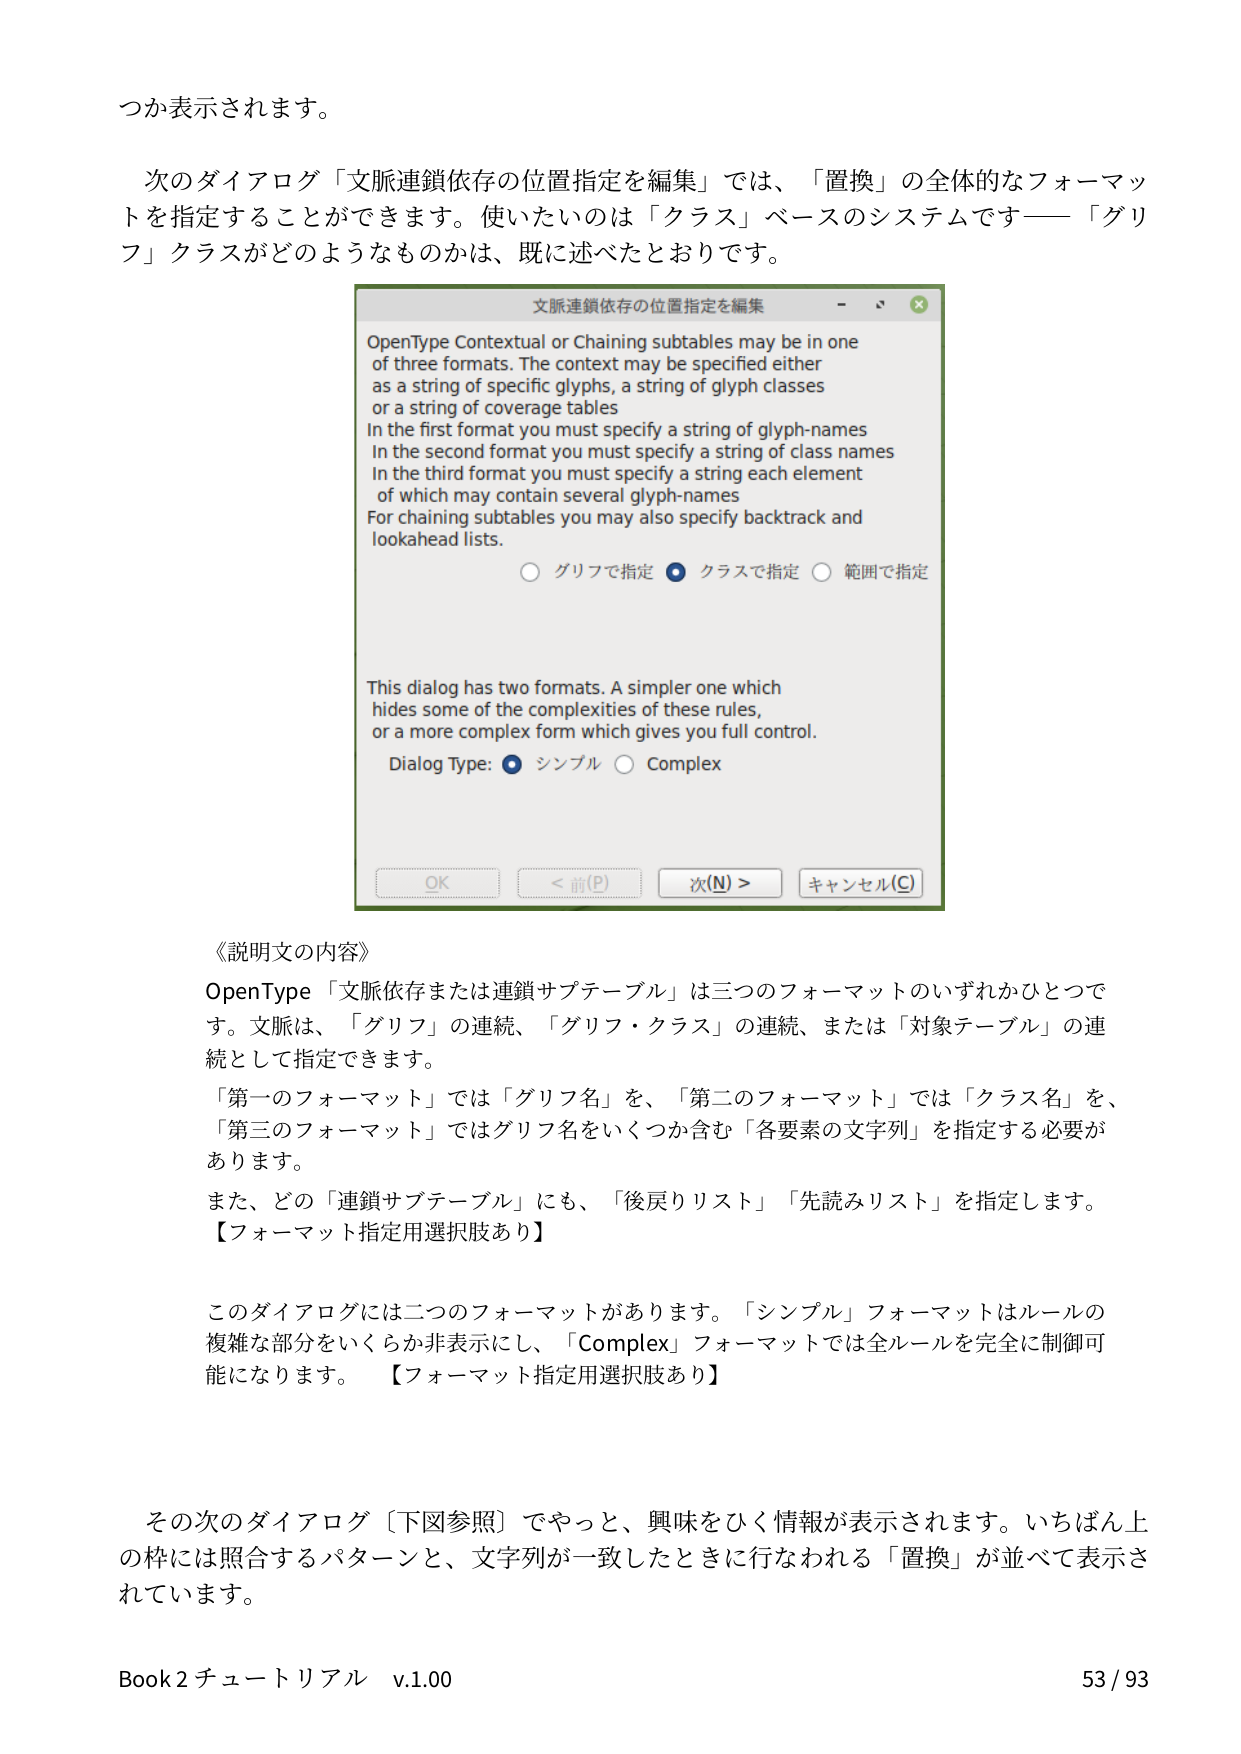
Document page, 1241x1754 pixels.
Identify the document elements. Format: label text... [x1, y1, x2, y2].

text つか表示されます。 [118, 88, 1152, 125]
text 《説明文の内容》 [206, 935, 1108, 966]
picture [354, 284, 945, 911]
text また、どの「連鎖サブテーブル」にも、「後戻りリスト」「先読みリスト」を指定します。 【フォーマット指定用選択肢あり】 [206, 1184, 1108, 1247]
text 次のダイアログ「文脈連鎖依存の位置指定を編集」では、「置換」の全体的なフォーマットを指定することができます。使いたいのは「クラス」ベースのシステムです——「グリフ」クラスがどのようなものかは、既に述べたとおりです。 [118, 139, 1152, 270]
text このダイアログには二つのフォーマットがあります。「シンプル」フォーマットはルールの複雑な部分をいくらか非表示にし、「Complex」フォーマットでは全ルールを完全に制御可能になります。 【フォーマット指定用選択肢あり】 [206, 1295, 1108, 1389]
text 「第一のフォーマット」では「グリフ名」を、「第二のフォーマット」では「クラス名」を、「第三のフォーマット」ではグリフ名をいくつか含む「各要素の文字列」を指定する必要があります。 [206, 1081, 1108, 1176]
text OpenType 「文脈依存または連鎖サプテーブル」は三つのフォーマットのいずれかひとつです。文脈は、「グリフ」の連続、「グリフ・クラス」の連続、または「対象テーブル」の連続として指定できます。 [206, 974, 1108, 1073]
text その次のダイアログ〔下図参照〕でやっと、興味をひく情報が表示されます。いちばん上の枠には照合するパターンと、文字列が一致したときに行なわれる「置換」が並べて表示されています。 [118, 1481, 1152, 1611]
